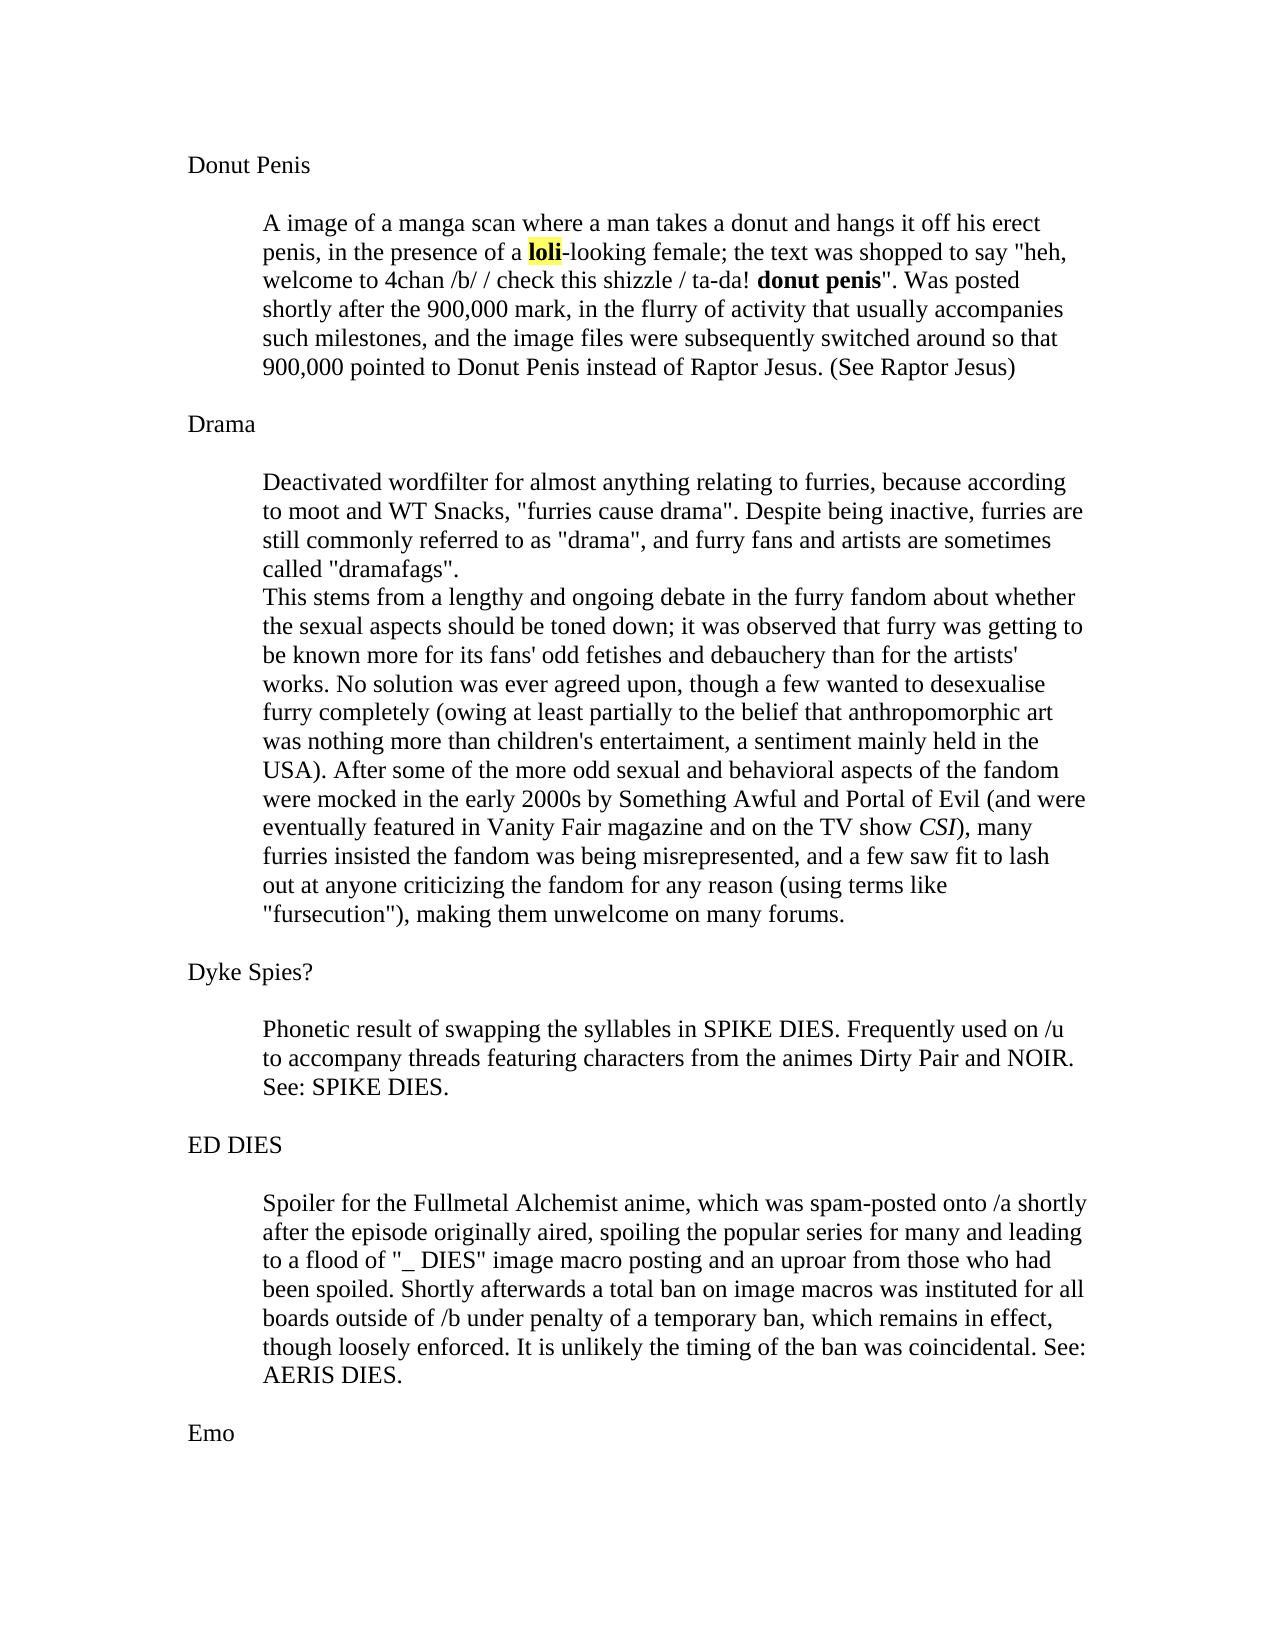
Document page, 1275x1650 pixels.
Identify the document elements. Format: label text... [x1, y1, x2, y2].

text ED DIES [187, 1130, 1087, 1159]
text Deactivated wordfilter for almost anything relating to furries, because according to moot and WT Snacks, "furries cause drama". Despite being inactive, furries are still commonly referred to as "drama", and furry fans and artists are sometimes called "dramafags". [262, 467, 1087, 582]
text Donut Penis [187, 150, 1087, 179]
text Drama [187, 409, 1087, 438]
text Spoiler for the Fullmetal Alchemist anime, which was spam-posted onto /a shortly after the episode originally aired, spoiling the popular series for many and leading to a flood of "_ DIES" image macro posting and an uproar from those who had been spoiled. Shortly afterwards a total ban on image macros was instituted for all boards outside of /b under penalty of a temporary ban, which remains in effect, though loosely enforced. It is unlikely the timing of the ban was coincidental. See: AERIS DIES. [262, 1188, 1087, 1389]
text Phonetic result of swapping the syllables in SPIKE DIES. Frequently used on /u to accompany threads featuring characters from the animes Dirty Pair and NOIR. See: SPIKE DIES. [262, 1014, 1087, 1101]
text A image of a manga scan where a man takes a donut and hangs it off his erect penis, in the presence of a loli-looking female; the text was shopped to say "heh, welcome to 4chan /b/ / check this shizzle / ta-da! donut penis". Was posted shortly after the 900,000 mark, in the flurry of activity that usually accompanies such milestones, and the image files were subsequently switched around so that 900,000 pointed to Donut Penis instead of Raptor Jesus. (See Raptor Jesus) [262, 208, 1087, 380]
text Emo [187, 1418, 1087, 1447]
text This stems from a lengthy and ongoing debate in the furry fandom about whether the sexual aspects should be toned down; it was observed that furry was getting to be known more for its fans' odd fetishes and debauchery than for the artists' works. No solution was ever agreed upon, though a few wanted to desexualise furry completely (owing at least partially to the belief that anthropomorphic art was nothing more than children's entertaiment, a sentiment mainly held in the USA). After some of the more odd sexual and behavioral aspects of the fandom were mocked in the early 2000s by Something Awful and Portal of Evil (and were eventually featured in Vanity Fair magazine and on the TV show CSI), many furries insisted the fandom was being misrepresented, and a few saw fit to lash out at anyone criticizing the fandom for any reason (using terms like "fursecution"), making them unwelcome on many forums. [262, 582, 1087, 927]
text Dyke Spies? [187, 957, 1087, 985]
